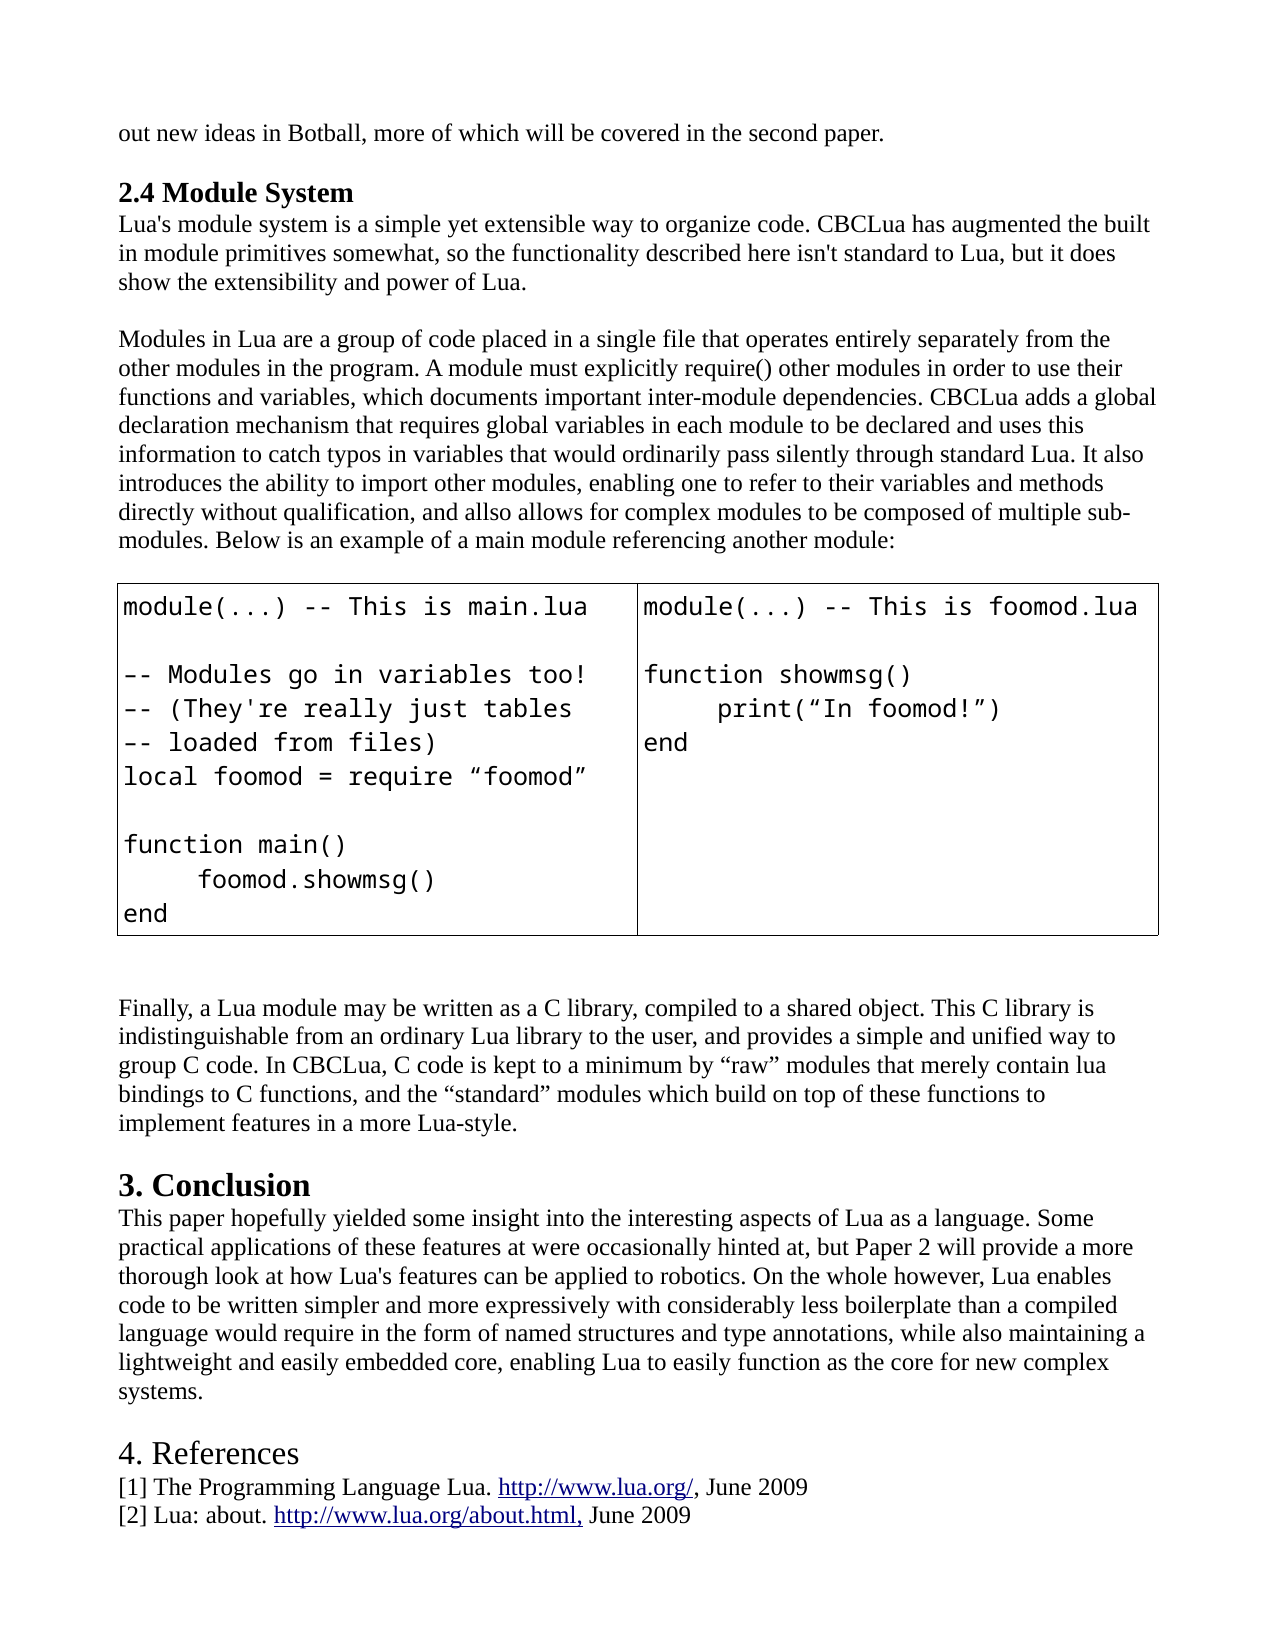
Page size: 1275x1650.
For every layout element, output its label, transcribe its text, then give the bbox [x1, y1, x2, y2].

table_header module(...) -- This is main.lua –- Modules go in variables too! –- (They're really just tables –- loaded from files) local foomod = require “foomod” function main() foomod.showmsg() end [118, 584, 637, 935]
text 3. Conclusion [118, 1165, 1157, 1203]
text [1] The Programming Language Lua. http://www.lua.org/, June 2009 [118, 1472, 1157, 1501]
table_header module(...) -- This is foomod.lua function showmsg() print(“In foomod!”) end [638, 584, 1158, 935]
text 2.4 Module System [118, 176, 1157, 209]
text This paper hopefully yielded some insight into the interesting aspects of Lua as a language. Some practical applications of these features at were occasionally hinted at, but Paper 2 will provide a more thorough look at how Lua's features can be applied to robotics. On the whole however, Lua enables code to be written simpler and more expressively with considerably less boilerplate than a compiled language would require in the form of named structures and type annotations, while also maintaining a lightweight and easily embedded core, enabling Lua to easily function as the core for new complex systems. [118, 1203, 1157, 1405]
text 4. References [118, 1433, 1157, 1472]
text Finally, a Lua module may be written as a C library, compiled to a shared object. This C library is indistinguishable from an ordinary Lua library to the user, and provides a simple and unified way to group C code. In CBCLua, C code is kept to a minimum by “raw” modules that merely contain lua bindings to C functions, and the “standard” modules which build on top of these functions to implement features in a more Lua-style. [118, 993, 1157, 1136]
text Modules in Lua are a group of code placed in a single file that operates entirely separately from the other modules in the program. A module must explicitly require() other modules in order to use their functions and variables, which documents important inter-module dependencies. CBCLua adds a global declaration mechanism that requires global variables in each module to be declared and uses this information to catch typos in variables that would ordinarily pass silently through standard Lua. It also introduces the ability to import other modules, enabling one to refer to their variables and methods directly without qualification, and allso allows for complex modules to be composed of multiple sub-modules. Below is an example of a main module referencing another module: [118, 324, 1157, 554]
text [2] Lua: about. http://www.lua.org/about.html, June 2009 [118, 1501, 1157, 1529]
text out new ideas in Botball, more of which will be covered in the second paper. [118, 118, 1157, 147]
text Lua's module system is a simple yet extensible way to organize code. CBCLua has augmented the built in module primitives somewhat, so the functionality described here isn't standard to Lua, but it does show the extensibility and power of Lua. [118, 209, 1157, 295]
